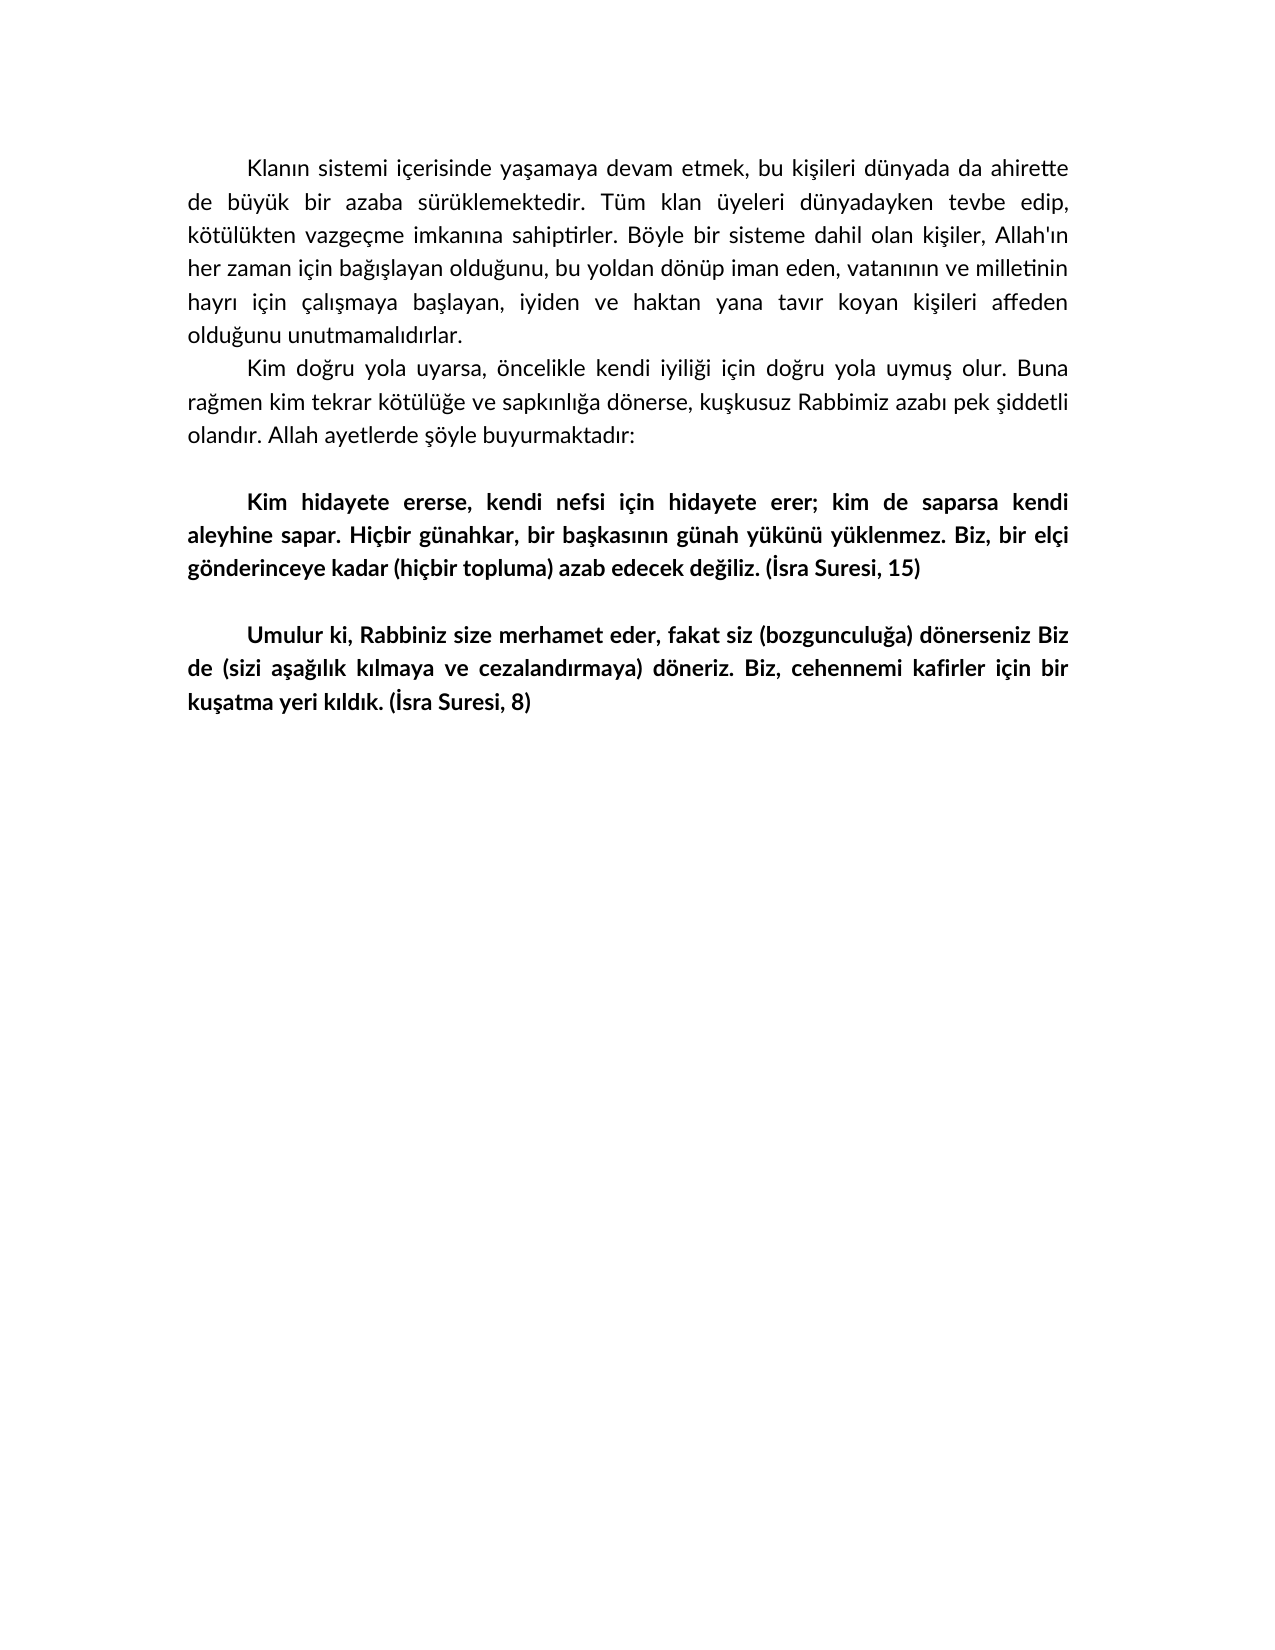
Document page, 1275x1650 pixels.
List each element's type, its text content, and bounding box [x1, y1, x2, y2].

text Klanın sistemi içerisinde yaşamaya devam etmek, bu kişileri dünyada da ahirette de büyük bir azaba sürüklemektedir. Tüm klan üyeleri dünyadayken tevbe edip, kötülükten vazgeçme imkanına sahiptirler. Böyle bir sisteme dahil olan kişiler, Allah'ın her zaman için bağışlayan olduğunu, bu yoldan dönüp iman eden, vatanının ve milletinin hayrı için çalışmaya başlayan, iyiden ve haktan yana tavır koyan kişileri affeden olduğunu unutmamalıdırlar. [187, 150, 1070, 350]
text Umulur ki, Rabbiniz size merhamet eder, fakat siz (bozgunculuğa) dönerseniz Biz de (sizi aşağılık kılmaya ve cezalandırmaya) döneriz. Biz, cehennemi kafirler için bir kuşatma yeri kıldık. (İsra Suresi, 8) [187, 617, 1070, 717]
text Kim doğru yola uyarsa, öncelikle kendi iyiliği için doğru yola uymuş olur. Buna rağmen kim tekrar kötülüğe ve sapkınlığa dönerse, kuşkusuz Rabbimiz azabı pek şiddetli olandır. Allah ayetlerde şöyle buyurmaktadır: [187, 350, 1070, 450]
text Kim hidayete ererse, kendi nefsi için hidayete erer; kim de saparsa kendi aleyhine sapar. Hiçbir günahkar, bir başkasının günah yükünü yüklenmez. Biz, bir elçi gönderinceye kadar (hiçbir topluma) azab edecek değiliz. (İsra Suresi, 15) [187, 483, 1070, 583]
